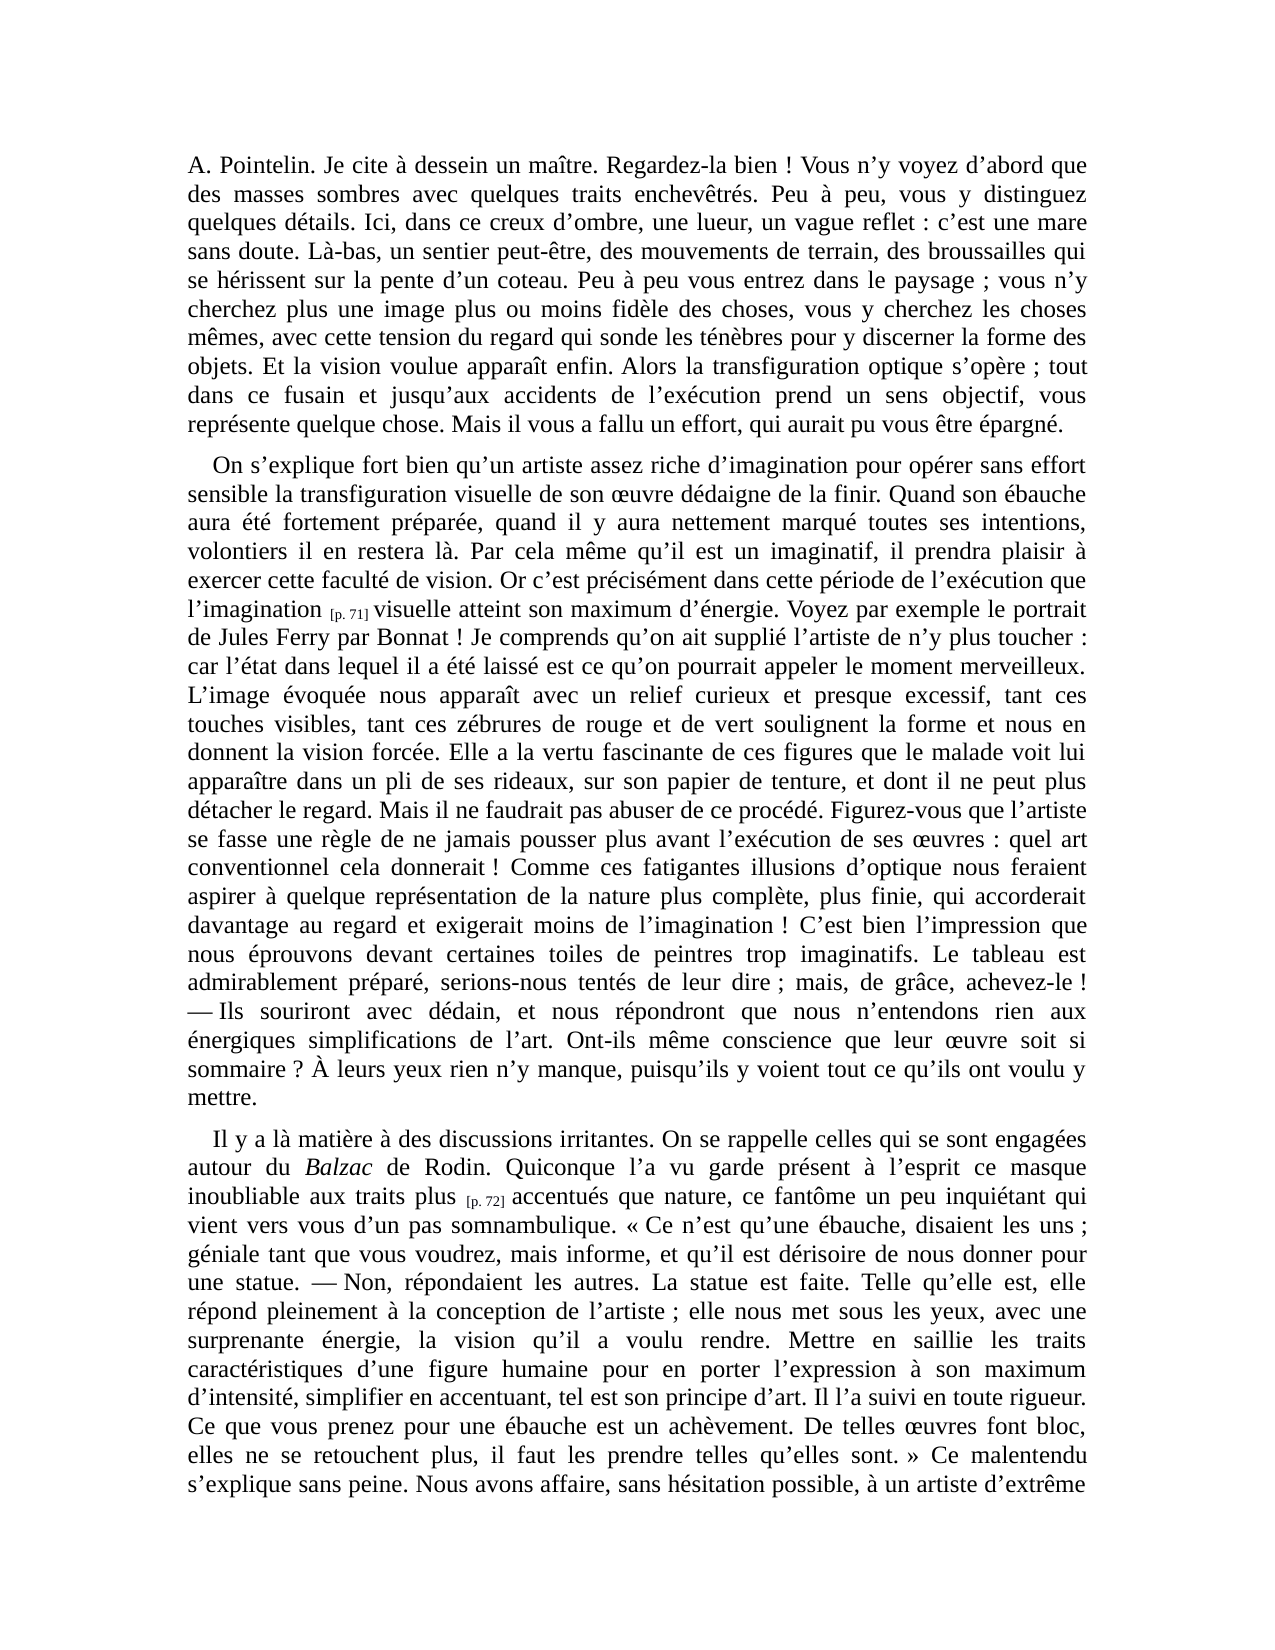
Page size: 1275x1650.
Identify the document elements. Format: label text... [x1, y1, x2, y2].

text On s’explique fort bien qu’un artiste assez riche d’imagination pour opérer sans effort sensible la transfiguration visuelle de son œuvre dédaigne de la finir. Quand son ébauche aura été fortement préparée, quand il y aura nettement marqué toutes ses intentions, volontiers il en restera là. Par cela même qu’il est un imaginatif, il prendra plaisir à exercer cette faculté de vision. Or c’est précisément dans cette période de l’exécution que l’imagination [p. 71] visuelle atteint son maximum d’énergie. Voyez par exemple le portrait de Jules Ferry par Bonnat ! Je comprends qu’on ait supplié l’artiste de n’y plus toucher : car l’état dans lequel il a été laissé est ce qu’on pourrait appeler le moment merveilleux. L’image évoquée nous apparaît avec un relief curieux et presque excessif, tant ces touches visibles, tant ces zébrures de rouge et de vert soulignent la forme et nous en donnent la vision forcée. Elle a la vertu fascinante de ces figures que le malade voit lui apparaître dans un pli de ses rideaux, sur son papier de tenture, et dont il ne peut plus détacher le regard. Mais il ne faudrait pas abuser de ce procédé. Figurez-vous que l’artiste se fasse une règle de ne jamais pousser plus avant l’exécution de ses œuvres : quel art conventionnel cela donnerait ! Comme ces fatigantes illusions d’optique nous feraient aspirer à quelque représentation de la nature plus complète, plus finie, qui accorderait davantage au regard et exigerait moins de l’imagination ! C’est bien l’impression que nous éprouvons devant certaines toiles de peintres trop imaginatifs. Le tableau est admirablement préparé, serions-nous tentés de leur dire ; mais, de grâce, achevez-le ! — Ils souriront avec dédain, et nous répondront que nous n’entendons rien aux énergiques simplifications de l’art. Ont-ils même conscience que leur œuvre soit si sommaire ? À leurs yeux rien n’y manque, puisqu’ils y voient tout ce qu’ils ont voulu y mettre. [187, 450, 1087, 1111]
text Il y a là matière à des discussions irritantes. On se rappelle celles qui se sont engagées autour du Balzac de Rodin. Quiconque l’a vu garde présent à l’esprit ce masque inoubliable aux traits plus [p. 72] accentués que nature, ce fantôme un peu inquiétant qui vient vers vous d’un pas somnambulique. « Ce n’est qu’une ébauche, disaient les uns ; géniale tant que vous voudrez, mais informe, et qu’il est dérisoire de nous donner pour une statue. — Non, répondaient les autres. La statue est faite. Telle qu’elle est, elle répond pleinement à la conception de l’artiste ; elle nous met sous les yeux, avec une surprenante énergie, la vision qu’il a voulu rendre. Mettre en saillie les traits caractéristiques d’une figure humaine pour en porter l’expression à son maximum d’intensité, simplifier en accentuant, tel est son principe d’art. Il l’a suivi en toute rigueur. Ce que vous prenez pour une ébauche est un achèvement. De telles œuvres font bloc, elles ne se retouchent plus, il faut les prendre telles qu’elles sont. » Ce malentendu s’explique sans peine. Nous avons affaire, sans hésitation possible, à un artiste d’extrême [187, 1124, 1087, 1497]
text A. Pointelin. Je cite à dessein un maître. Regardez-la bien ! Vous n’y voyez d’abord que des masses sombres avec quelques traits enchevêtrés. Peu à peu, vous y distinguez quelques détails. Ici, dans ce creux d’ombre, une lueur, un vague reflet : c’est une mare sans doute. Là-bas, un sentier peut-être, des mouvements de terrain, des broussailles qui se hérissent sur la pente d’un coteau. Peu à peu vous entrez dans le paysage ; vous n’y cherchez plus une image plus ou moins fidèle des choses, vous y cherchez les choses mêmes, avec cette tension du regard qui sonde les ténèbres pour y discerner la forme des objets. Et la vision voulue apparaît enfin. Alors la transfiguration optique s’opère ; tout dans ce fusain et jusqu’aux accidents de l’exécution prend un sens objectif, vous représente quelque chose. Mais il vous a fallu un effort, qui aurait pu vous être épargné. [187, 150, 1087, 437]
